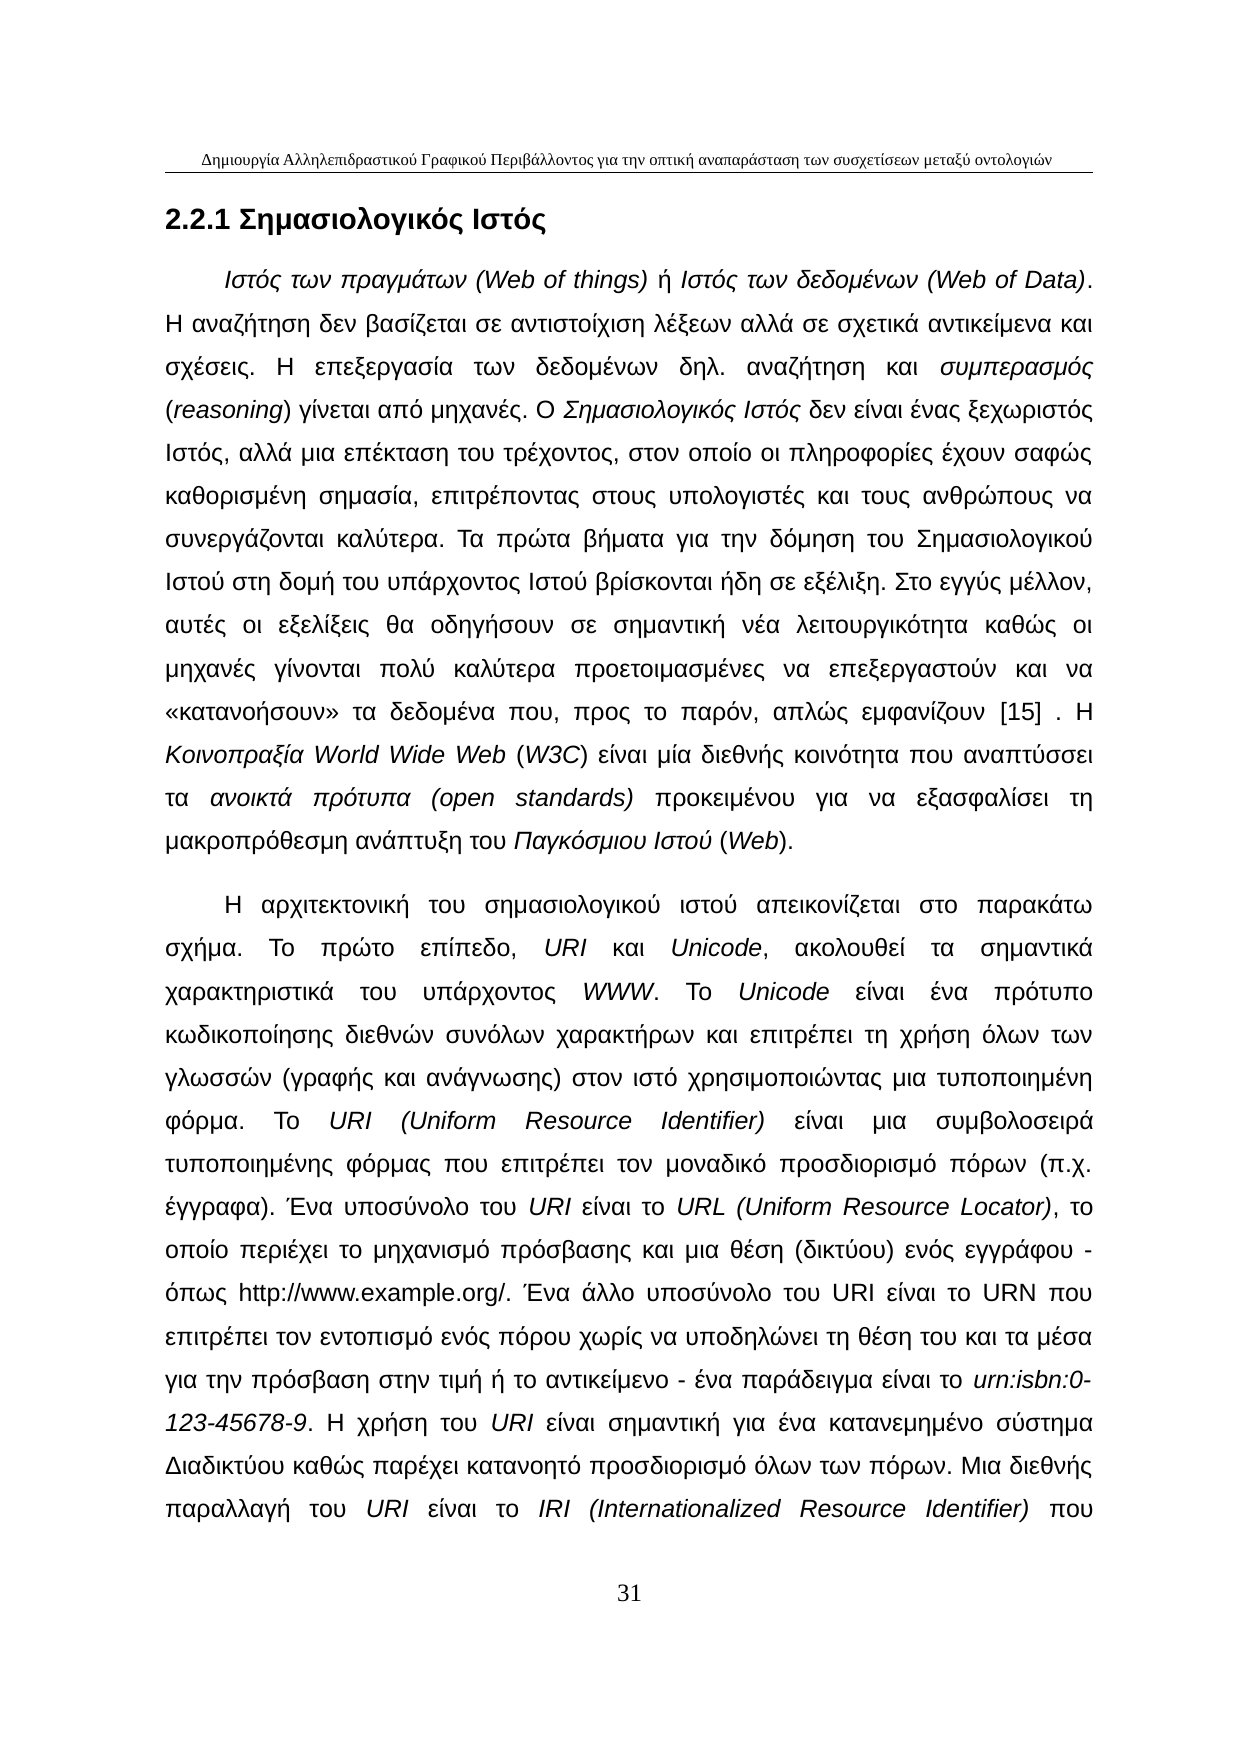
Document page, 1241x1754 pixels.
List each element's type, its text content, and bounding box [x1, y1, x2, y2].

subtitle Σημασιολογικός Ιστός [165, 202, 1093, 236]
text Η αρχιτεκτονική του σημασιολογικού ιστού απεικονίζεται στο παρακάτω σχήμα. Το πρώτο επίπεδο, URI και Unicode, ακολουθεί τα σημαντικά χαρακτηριστικά του υπάρχοντος WWW. Το Unicode είναι ένα πρότυπο κωδικοποίησης διεθνών συνόλων χαρακτήρων και επιτρέπει τη χρήση όλων των γλωσσών (γραφής και ανάγνωσης) στον ιστό χρησιμοποιώντας μια τυποποιημένη φόρμα. Το URI (Uniform Resource Identifier) είναι μια συμβολοσειρά τυποποιημένης φόρμας που επιτρέπει τον μοναδικό προσδιορισμό πόρων (π.χ. έγγραφα). Ένα υποσύνολο του URI είναι το URL (Uniform Resource Locator), το οποίο περιέχει το μηχανισμό πρόσβασης και μια θέση (δικτύου) ενός εγγράφου - όπως http://www.example.org/. Ένα άλλο υποσύνολο του URI είναι το URN που επιτρέπει τον εντοπισμό ενός πόρου χωρίς να υποδηλώνει τη θέση του και τα μέσα για την πρόσβαση στην τιμή ή το αντικείμενο - ένα παράδειγμα είναι το urn:isbn:0-123-45678-9. Η χρήση του URI είναι σημαντική για ένα κατανεμημένο σύστημα Διαδικτύου καθώς παρέχει κατανοητό προσδιορισμό όλων των πόρων. Μια διεθνής παραλλαγή του URI είναι το IRI (Internationalized Resource Identifier) που [165, 890, 1093, 1523]
text Ιστός των πραγμάτων (Web of things) ή Ιστός των δεδομένων (Web of Data). Η αναζήτηση δεν βασίζεται σε αντιστοίχιση λέξεων αλλά σε σχετικά αντικείμενα και σχέσεις. Η επεξεργασία των δεδομένων δηλ. αναζήτηση και συμπερασμός (reasoning) γίνεται από μηχανές. Ο Σημασιολογικός Ιστός δεν είναι ένας ξεχωριστός Ιστός, αλλά μια επέκταση του τρέχοντος, στον οποίο οι πληροφορίες έχουν σαφώς καθορισμένη σημασία, επιτρέποντας στους υπολογιστές και τους ανθρώπους να συνεργάζονται καλύτερα. Τα πρώτα βήματα για την δόμηση του Σημασιολογικού Ιστού στη δομή του υπάρχοντος Ιστού βρίσκονται ήδη σε εξέλιξη. Στο εγγύς μέλλον, αυτές οι εξελίξεις θα οδηγήσουν σε σημαντική νέα λειτουργικότητα καθώς οι μηχανές γίνονται πολύ καλύτερα προετοιμασμένες να επεξεργαστούν και να «κατανοήσουν» τα δεδομένα που, προς το παρόν, απλώς εμφανίζουν [15] . Η Κοινοπραξία World Wide Web (W3C) είναι μία διεθνής κοινότητα που αναπτύσσει τα ανοικτά πρότυπα (open standards) προκειμένου για να εξασφαλίσει τη μακροπρόθεσμη ανάπτυξη του Παγκόσμιου Ιστού (Web). [165, 265, 1093, 855]
